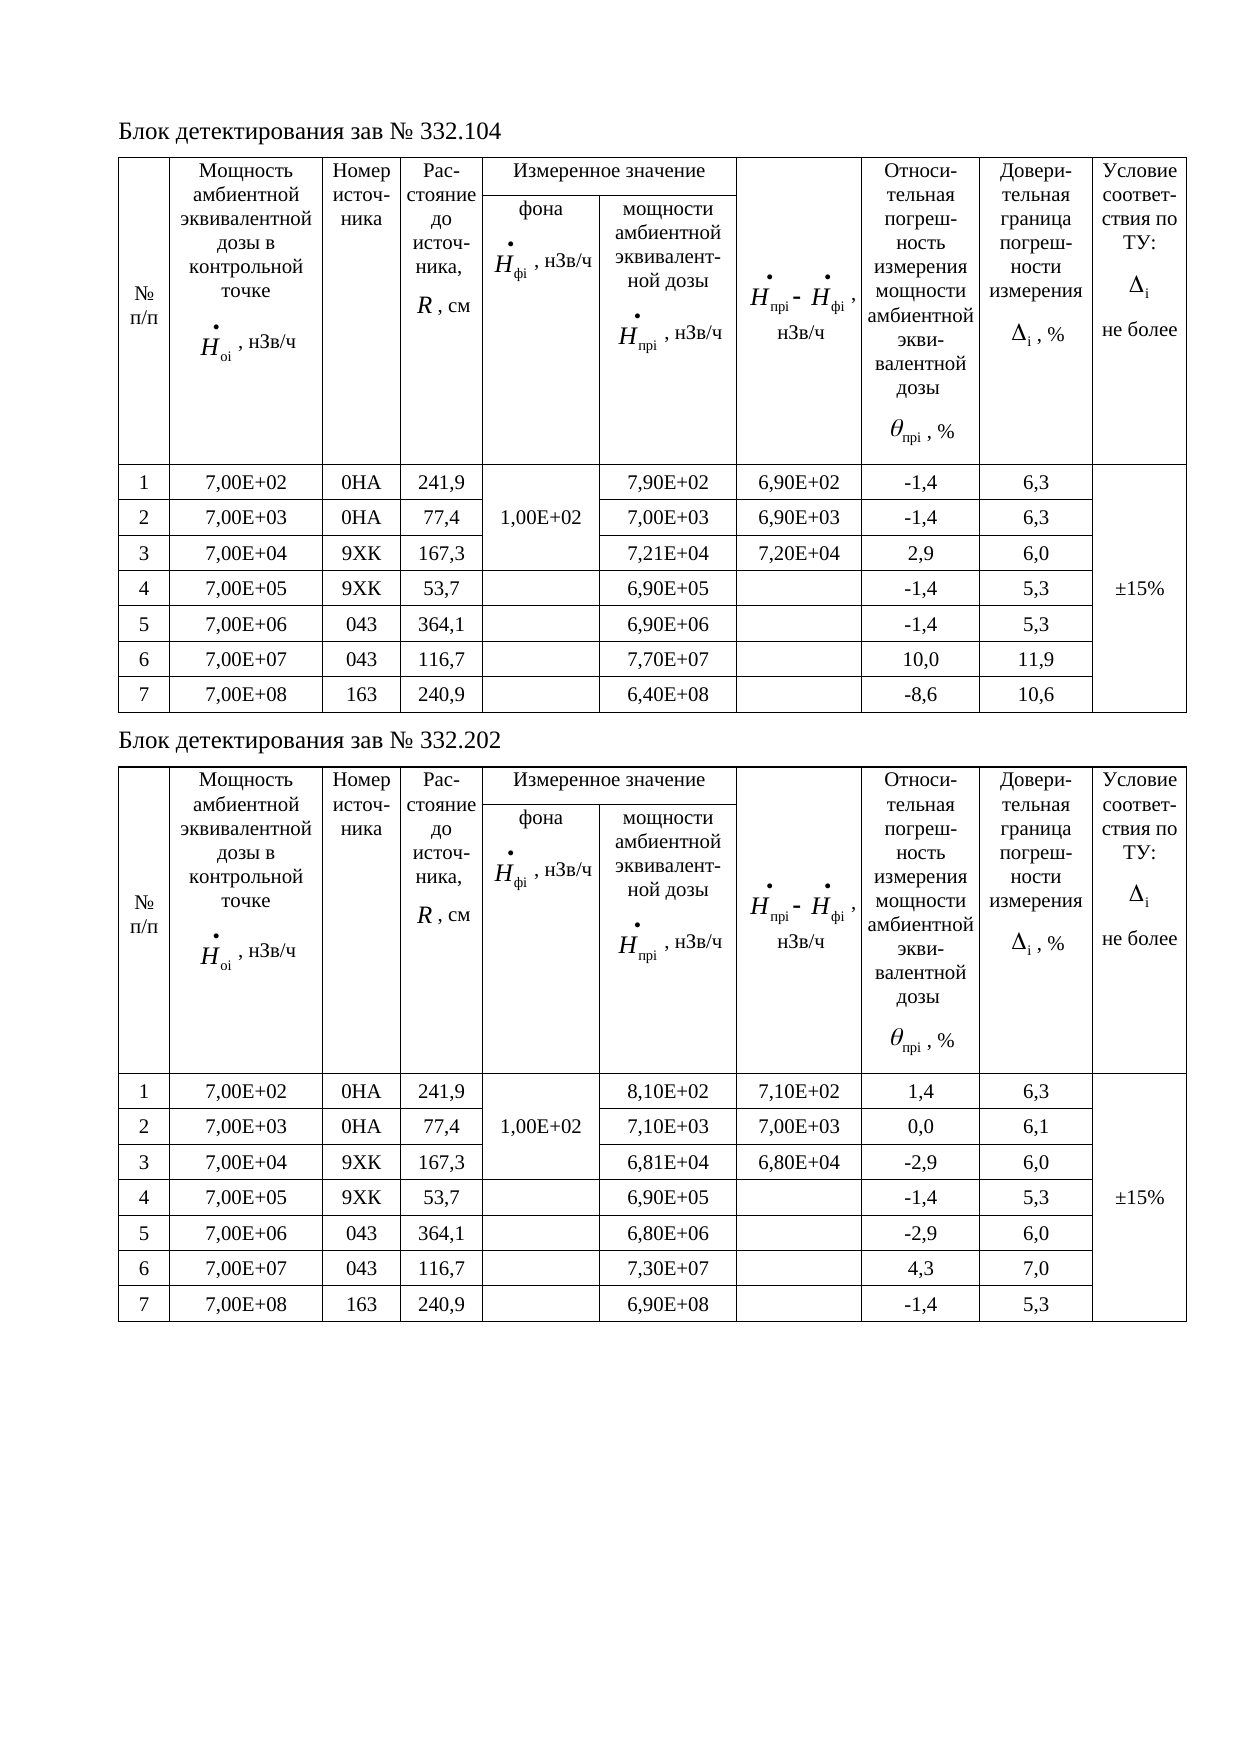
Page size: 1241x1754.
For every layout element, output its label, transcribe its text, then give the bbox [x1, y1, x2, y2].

table_cell 240,9 [401, 677, 482, 712]
table_cell 0НА [323, 1109, 400, 1144]
table_cell 6,0 [980, 536, 1092, 570]
table_cell 043 [323, 1251, 400, 1285]
table_cell -1,4 [862, 1286, 979, 1321]
table_cell 5 [119, 606, 169, 641]
table_header Условие соответ-ствия по ТУ: не более [1093, 768, 1186, 1073]
table_cell 0,0 [862, 1109, 979, 1144]
table_cell 9ХК [323, 536, 400, 570]
table_cell 9ХК [323, 1145, 400, 1179]
table_header Измеренное значение [483, 158, 736, 195]
table_cell 4,3 [862, 1251, 979, 1285]
table_cell -2,9 [862, 1145, 979, 1179]
table_cell [483, 606, 599, 641]
table_cell 7,00E+06 [170, 606, 322, 641]
table_cell 6,90E+05 [600, 1180, 736, 1214]
table_cell 4 [119, 571, 169, 605]
table_header Относи-тельная погреш-ность измерения мощности амбиентной экви-валентной дозы , % [862, 158, 979, 464]
table_cell [737, 1286, 861, 1321]
table_cell 7,00E+03 [737, 1109, 861, 1144]
table_cell -1,4 [862, 1180, 979, 1214]
table_cell 6,1 [980, 1109, 1092, 1144]
table_cell 7,00E+02 [170, 1074, 322, 1108]
table_cell 9ХК [323, 1180, 400, 1214]
table_cell 6,3 [980, 1074, 1092, 1108]
table_cell 7,00E+07 [170, 1251, 322, 1285]
table_cell 6,80E+06 [600, 1216, 736, 1250]
table_cell 6 [119, 642, 169, 676]
table_cell 53,7 [401, 571, 482, 605]
table_cell -1,4 [862, 465, 979, 499]
table_header Довери-тельная граница погреш-ности измерения , % [980, 768, 1092, 1073]
table_cell [483, 677, 599, 712]
table_cell 167,3 [401, 536, 482, 570]
table_cell 6,0 [980, 1216, 1092, 1250]
table_cell 7,00E+07 [170, 642, 322, 676]
table_cell [483, 1216, 599, 1250]
table_header Измеренное значение [483, 768, 736, 804]
table_cell 6,0 [980, 1145, 1092, 1179]
table_cell 5,3 [980, 1180, 1092, 1214]
table_cell 7 [119, 1286, 169, 1321]
table_cell 5,3 [980, 571, 1092, 605]
table_cell 5,3 [980, 606, 1092, 641]
table_cell 7,00E+03 [600, 500, 736, 534]
table_cell 043 [323, 1216, 400, 1250]
table_cell 7,70E+07 [600, 642, 736, 676]
table_cell 7 [119, 677, 169, 712]
table_cell 7,00E+03 [170, 500, 322, 534]
table_cell 163 [323, 677, 400, 712]
table_cell 6,90E+08 [600, 1286, 736, 1321]
table_cell 364,1 [401, 606, 482, 641]
table_cell мощности амбиентной эквивалент-ной дозы , нЗв/ч [600, 196, 736, 464]
table_cell -1,4 [862, 500, 979, 534]
table_cell 6,90E+03 [737, 500, 861, 534]
table_header Рас-стояние до источ-ника, , см [401, 768, 482, 1073]
table_cell 10,0 [862, 642, 979, 676]
table_cell ±15% [1093, 1074, 1186, 1321]
table_cell 3 [119, 1145, 169, 1179]
table_cell фона , нЗв/ч [483, 805, 599, 1073]
table_header № п/п [119, 158, 169, 464]
table_cell 7,10E+03 [600, 1109, 736, 1144]
table_cell ±15% [1093, 465, 1186, 712]
table_cell 043 [323, 606, 400, 641]
table_cell 6,90E+02 [737, 465, 861, 499]
table_cell 167,3 [401, 1145, 482, 1179]
table_header Номер источ-ника [323, 158, 400, 464]
table_cell [737, 1216, 861, 1250]
table_cell 7,00E+02 [170, 465, 322, 499]
table_cell 53,7 [401, 1180, 482, 1214]
table_cell -1,4 [862, 606, 979, 641]
table_cell [483, 1251, 599, 1285]
table_cell -8,6 [862, 677, 979, 712]
table_cell 5 [119, 1216, 169, 1250]
table_cell 7,00E+08 [170, 677, 322, 712]
table_cell 2 [119, 500, 169, 534]
table_cell 11,9 [980, 642, 1092, 676]
table_cell 6,90E+06 [600, 606, 736, 641]
table_header , нЗв/ч [737, 158, 861, 464]
table_cell 7,00E+03 [170, 1109, 322, 1144]
table_cell 043 [323, 642, 400, 676]
table_header Относи-тельная погреш-ность измерения мощности амбиентной экви-валентной дозы , % [862, 768, 979, 1073]
table_cell 7,00E+06 [170, 1216, 322, 1250]
table_cell 7,30E+07 [600, 1251, 736, 1285]
table_cell 241,9 [401, 1074, 482, 1108]
table_cell 1,00E+02 [483, 1074, 599, 1179]
table_cell 116,7 [401, 642, 482, 676]
table_header Мощность амбиентной эквивалентной дозы в контрольной точке , нЗв/ч [170, 158, 322, 464]
table_cell [737, 606, 861, 641]
table_cell 8,10E+02 [600, 1074, 736, 1108]
table_cell 1,4 [862, 1074, 979, 1108]
table_cell 1 [119, 1074, 169, 1108]
table_cell 77,4 [401, 1109, 482, 1144]
table_cell 7,90E+02 [600, 465, 736, 499]
table_cell 0НА [323, 465, 400, 499]
table_cell 7,20E+04 [737, 536, 861, 570]
table_cell [483, 571, 599, 605]
table_cell 6,40E+08 [600, 677, 736, 712]
table_cell мощности амбиентной эквивалент-ной дозы , нЗв/ч [600, 805, 736, 1073]
table_cell [483, 1180, 599, 1214]
table_cell 0НА [323, 500, 400, 534]
table_cell 116,7 [401, 1251, 482, 1285]
table_header № п/п [119, 768, 169, 1073]
table_cell 4 [119, 1180, 169, 1214]
table_cell 10,6 [980, 677, 1092, 712]
text Блок детектирования зав № 332.104 [118, 116, 1194, 144]
table_cell 7,10E+02 [737, 1074, 861, 1108]
table_cell 9ХК [323, 571, 400, 605]
table_cell 77,4 [401, 500, 482, 534]
table_cell [737, 571, 861, 605]
table_cell 1,00E+02 [483, 465, 599, 570]
table_cell 3 [119, 536, 169, 570]
table_cell 7,00E+08 [170, 1286, 322, 1321]
table_cell 7,0 [980, 1251, 1092, 1285]
table_cell фона , нЗв/ч [483, 196, 599, 464]
table_header Условие соответ-ствия по ТУ: не более [1093, 158, 1186, 464]
table_cell 241,9 [401, 465, 482, 499]
table_cell [737, 642, 861, 676]
table_header Рас-стояние до источ-ника, , см [401, 158, 482, 464]
table_cell 5,3 [980, 1286, 1092, 1321]
table_header , нЗв/ч [737, 768, 861, 1073]
table_cell [483, 642, 599, 676]
table_header Довери-тельная граница погреш-ности измерения , % [980, 158, 1092, 464]
table_cell 7,00E+05 [170, 571, 322, 605]
table_cell 7,00E+05 [170, 1180, 322, 1214]
table_cell 7,00E+04 [170, 536, 322, 570]
table_cell 7,21E+04 [600, 536, 736, 570]
table_cell 7,00E+04 [170, 1145, 322, 1179]
table_cell 6,3 [980, 500, 1092, 534]
table_cell 6,3 [980, 465, 1092, 499]
table_cell 2,9 [862, 536, 979, 570]
table_cell 1 [119, 465, 169, 499]
text Блок детектирования зав № 332.202 [118, 725, 1194, 754]
table_cell 240,9 [401, 1286, 482, 1321]
table_header Мощность амбиентной эквивалентной дозы в контрольной точке , нЗв/ч [170, 768, 322, 1073]
table_cell 6 [119, 1251, 169, 1285]
table_cell 6,80E+04 [737, 1145, 861, 1179]
table_cell [483, 1286, 599, 1321]
table_cell [737, 1251, 861, 1285]
table_cell [737, 677, 861, 712]
table_cell 2 [119, 1109, 169, 1144]
table_cell 0НА [323, 1074, 400, 1108]
table_cell [737, 1180, 861, 1214]
table_cell -2,9 [862, 1216, 979, 1250]
table_cell 364,1 [401, 1216, 482, 1250]
table_cell 163 [323, 1286, 400, 1321]
table_cell -1,4 [862, 571, 979, 605]
table_header Номер источ-ника [323, 768, 400, 1073]
table_cell 6,90E+05 [600, 571, 736, 605]
table_cell 6,81E+04 [600, 1145, 736, 1179]
